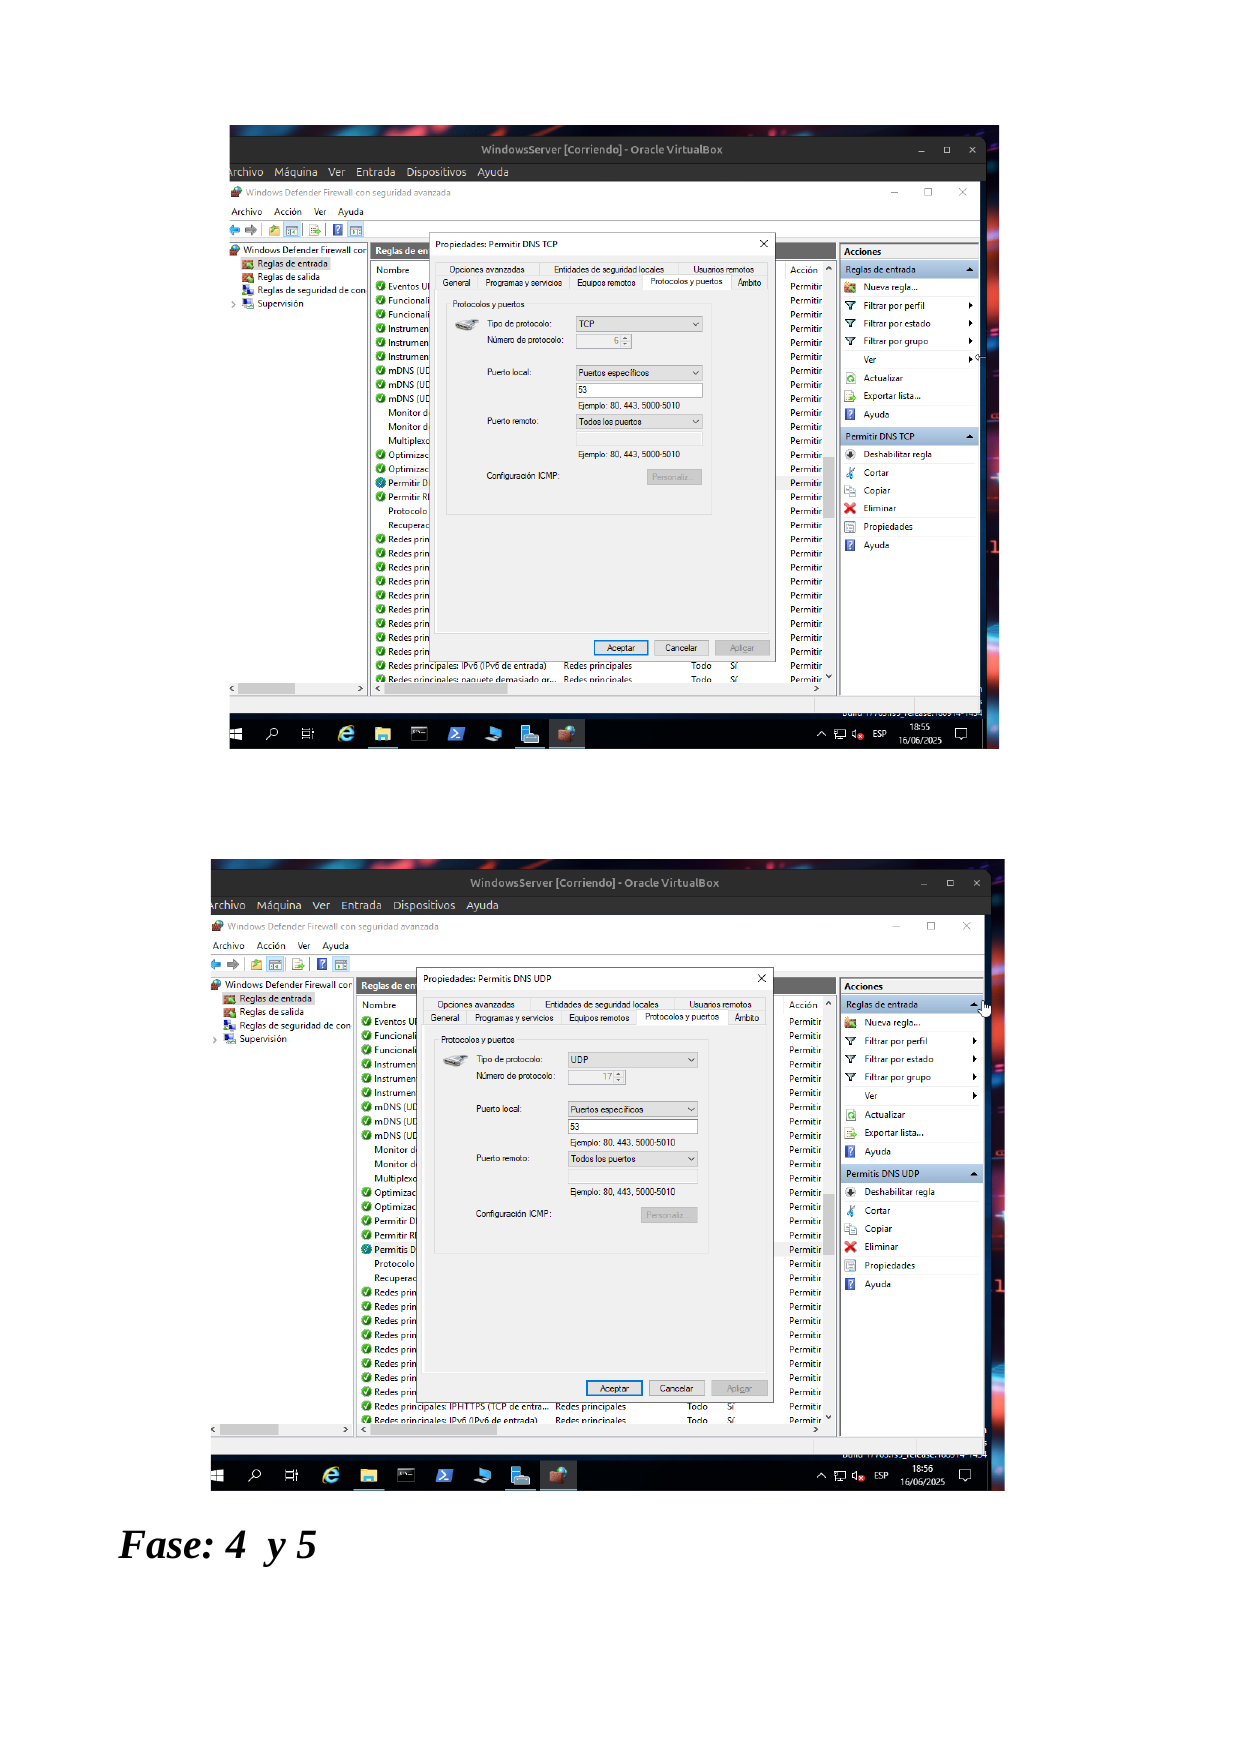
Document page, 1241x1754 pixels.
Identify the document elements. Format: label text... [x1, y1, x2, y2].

picture [229, 125, 1000, 749]
picture [210, 859, 1005, 1491]
text Fase: 4 y 5 [118, 1519, 1122, 1567]
